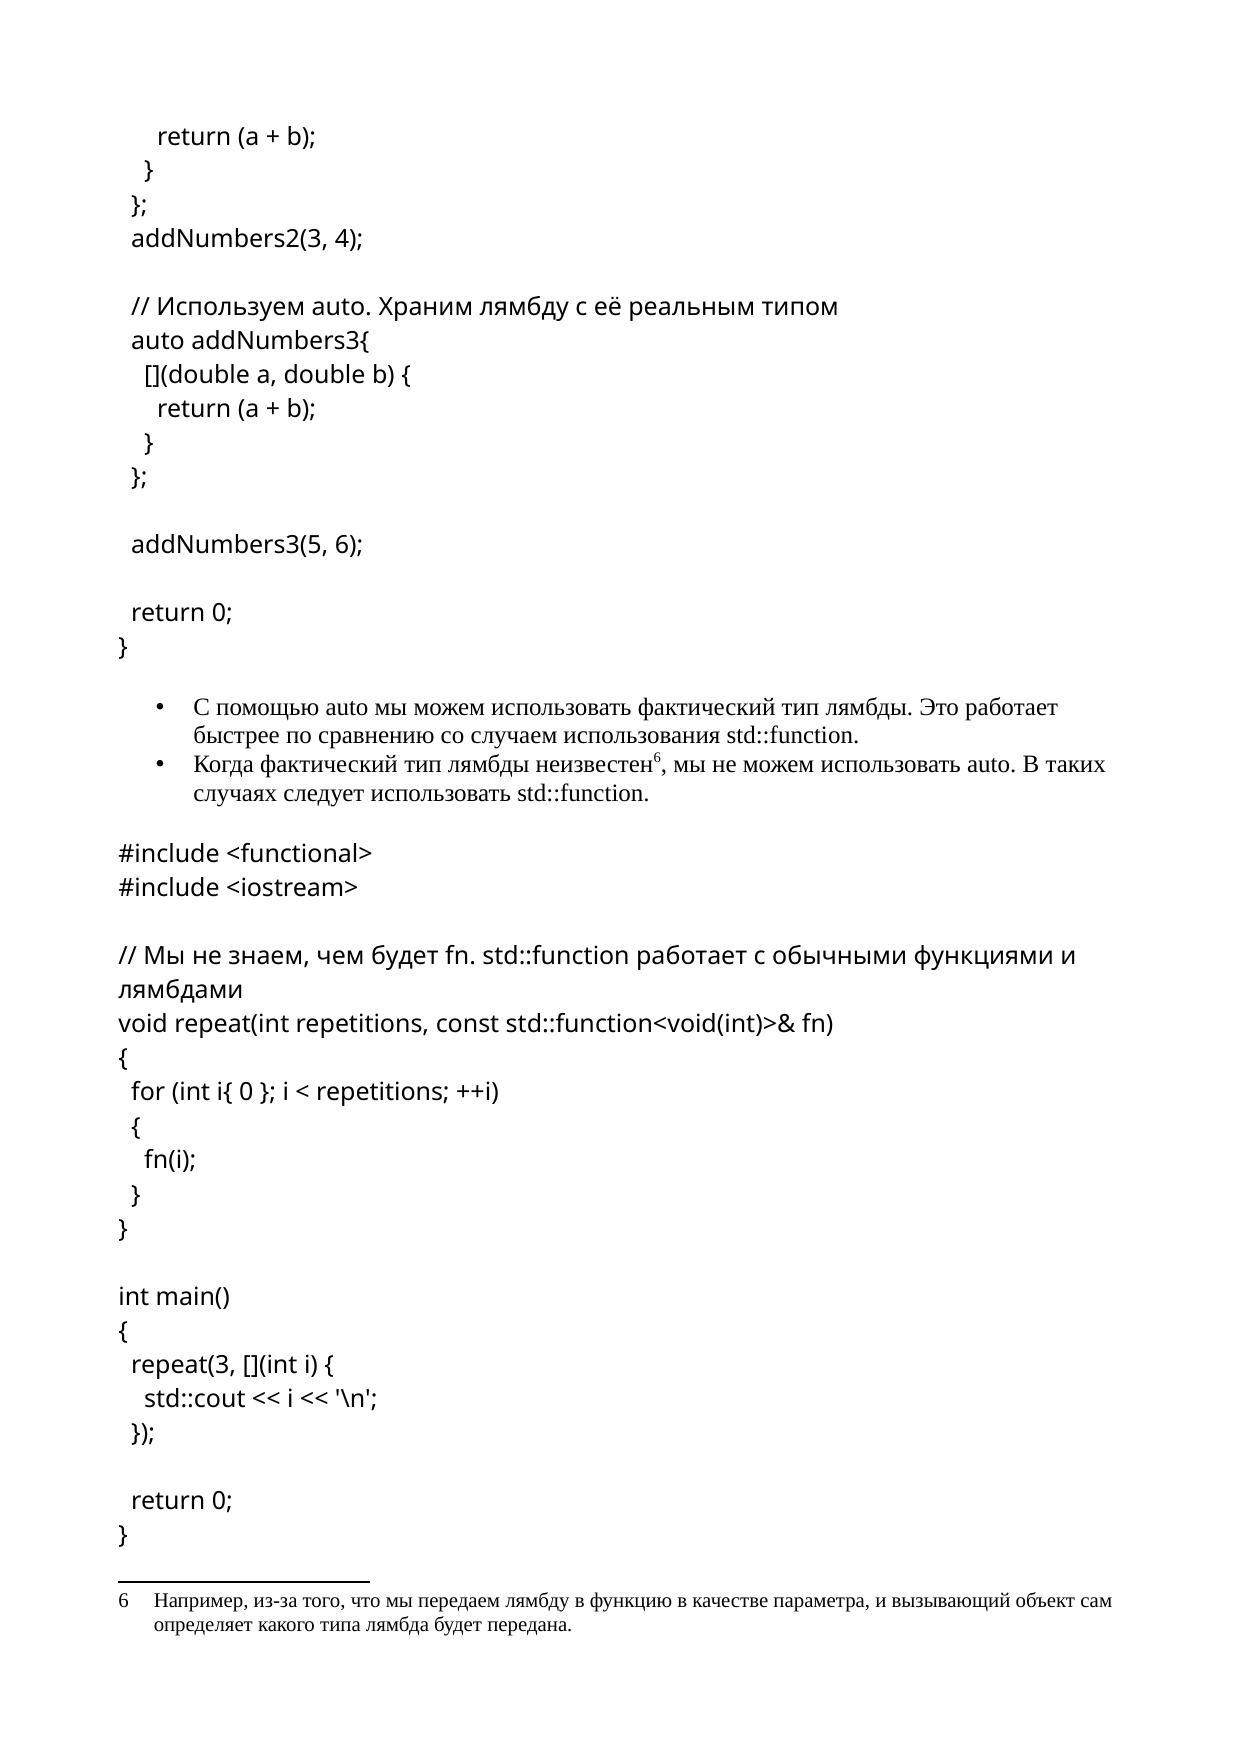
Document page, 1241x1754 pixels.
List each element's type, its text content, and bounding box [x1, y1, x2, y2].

text for (int i{ 0 }; i < repetitions; ++i) [118, 1074, 1122, 1108]
text void repeat(int repetitions, const std::function<void(int)>& fn) [118, 1006, 1122, 1040]
text #include <functional> [118, 836, 1122, 870]
text return 0; [118, 1483, 1122, 1517]
text addNumbers3(5, 6); [118, 527, 1122, 561]
text }); [118, 1415, 1122, 1449]
text } [118, 1176, 1122, 1210]
text auto addNumbers3{ [118, 322, 1122, 357]
text return (a + b); [118, 391, 1122, 425]
list Когда фактический тип лямбды неизвестен, мы не можем использовать auto. В таких случаях следует использовать std::function. [156, 749, 1122, 807]
text } [118, 425, 1122, 459]
text }; [118, 186, 1122, 220]
text std::cout << i << '\n'; [118, 1381, 1122, 1415]
text #include <iostream> [118, 870, 1122, 904]
text addNumbers2(3, 4); [118, 220, 1122, 254]
text // Мы не знаем, чем будет fn. std::function работает с обычными функциями и лямбдами [118, 938, 1122, 1006]
text [](double a, double b) { [118, 357, 1122, 391]
text } [118, 629, 1122, 663]
text // Используем auto. Храним лямбду с её реальным типом [118, 288, 1122, 322]
text int main() [118, 1278, 1122, 1312]
text }; [118, 459, 1122, 493]
list С помощью auto мы можем использовать фактический тип лямбды. Это работает быстрее по сравнению со случаем использования std::function. [156, 692, 1122, 749]
text { [118, 1108, 1122, 1142]
text } [118, 1210, 1122, 1244]
text return (a + b); [118, 118, 1122, 152]
text { [118, 1040, 1122, 1074]
text repeat(3, [](int i) { [118, 1347, 1122, 1381]
text } [118, 152, 1122, 186]
list Например, из-за того, что мы передаем лямбду в функцию в качестве параметра, и вызывающий объект сам определяет какого типа лямбда будет передана. [118, 1588, 1122, 1636]
text return 0; [118, 595, 1122, 629]
text { [118, 1312, 1122, 1347]
text } [118, 1517, 1122, 1551]
text fn(i); [118, 1142, 1122, 1176]
